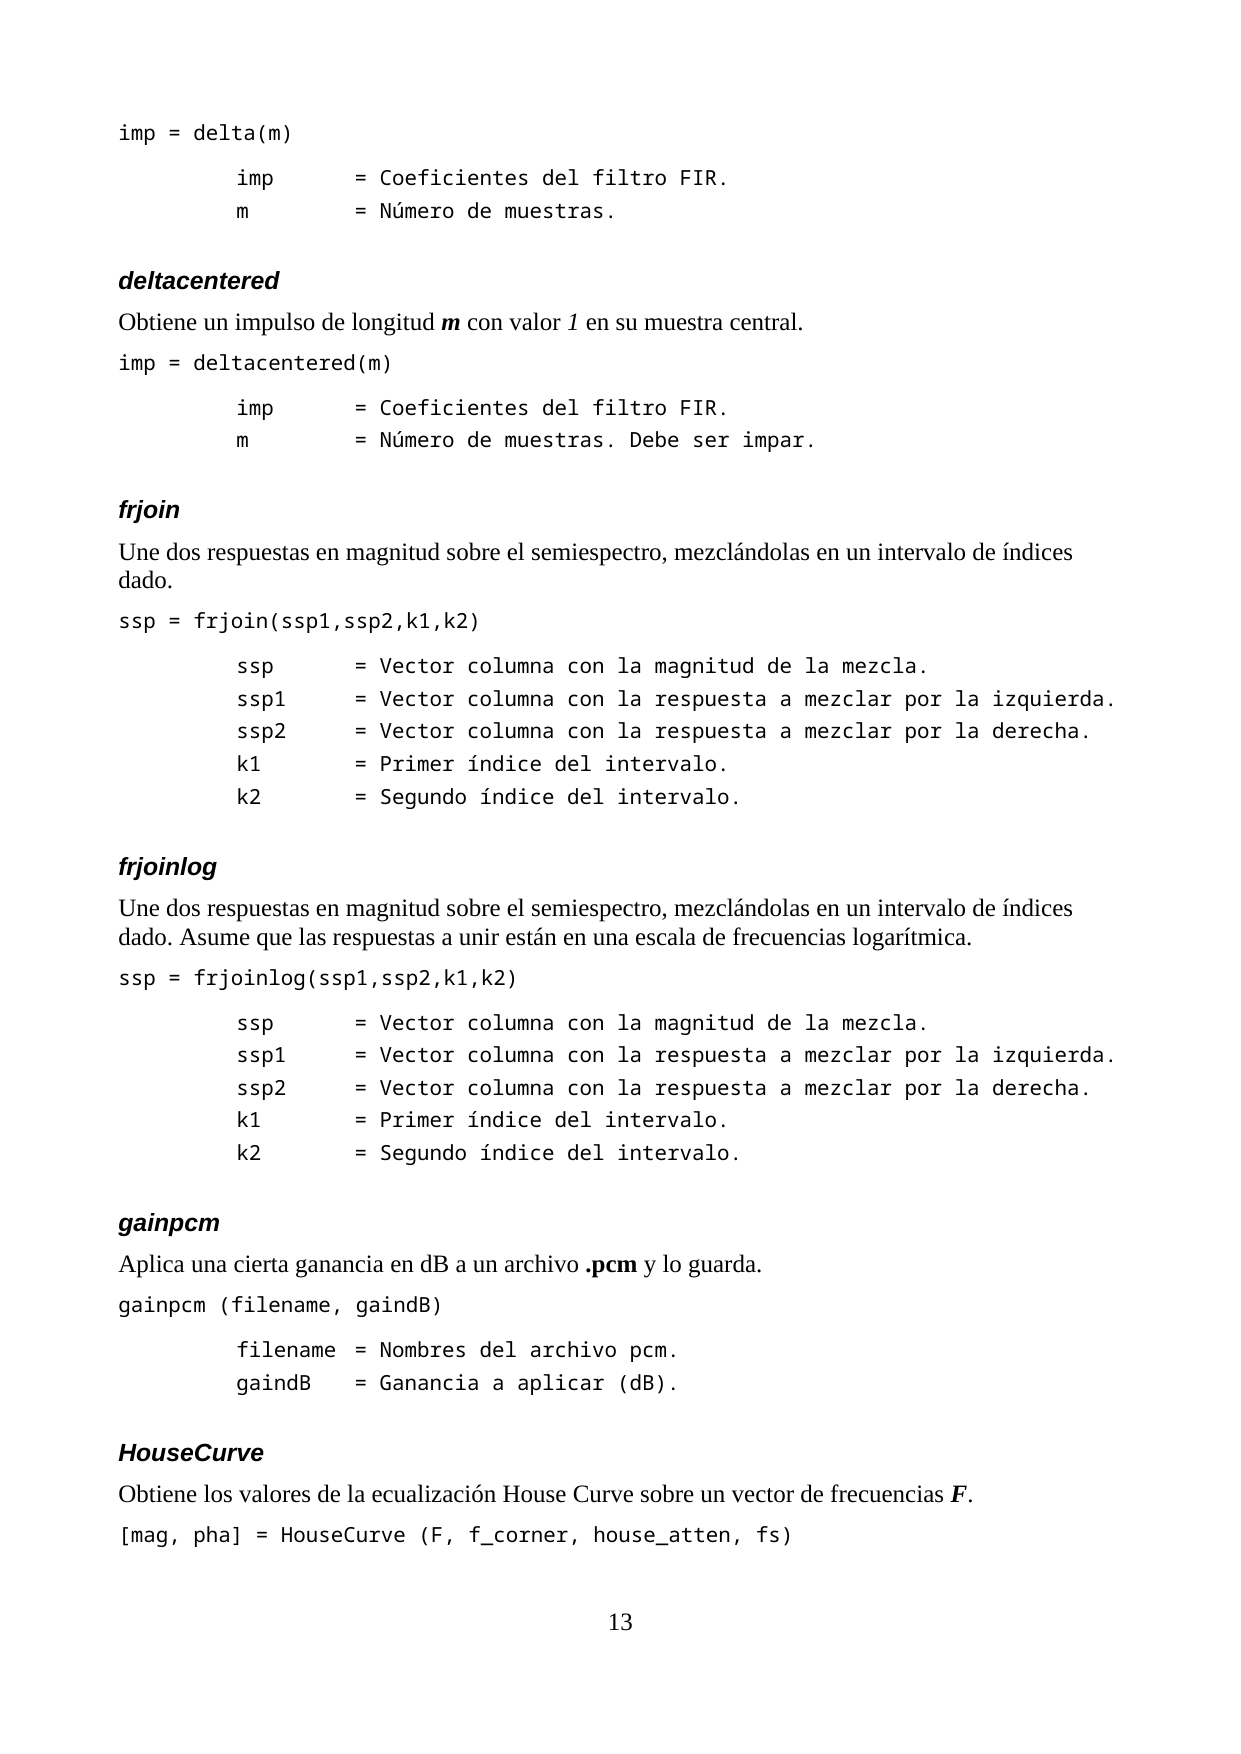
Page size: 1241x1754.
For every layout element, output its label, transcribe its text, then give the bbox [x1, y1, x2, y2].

text Obtiene los valores de la ecualización House Curve sobre un vector de frecuencias F. [118, 1479, 1122, 1508]
text [mag, pha] = HouseCurve (F, f_corner, house_atten, fs) [118, 1520, 1122, 1549]
text ssp = frjoin(ssp1,ssp2,k1,k2) [118, 606, 1122, 635]
text filename = Nombres del archivo pcm. gaindB = Ganancia a aplicar (dB). [118, 1335, 1122, 1396]
text imp = deltacentered(m) [118, 348, 1122, 376]
text gainpcm (filename, gaindB) [118, 1290, 1122, 1319]
text ssp = Vector columna con la magnitud de la mezcla. ssp1 = Vector columna con la respuesta a mezclar por la izquierda. ssp2 = Vector columna con la respuesta a mezclar por la derecha. k1 = Primer índice del intervalo. k2 = Segundo índice del intervalo. [118, 651, 1122, 810]
text Aplica una cierta ganancia en dB a un archivo .pcm y lo guarda. [118, 1249, 1122, 1278]
text Obtiene un impulso de longitud m con valor 1 en su muestra central. [118, 307, 1122, 336]
text imp = Coeficientes del filtro FIR. m = Número de muestras. [118, 163, 1122, 224]
subtitle frjoin [118, 496, 1122, 524]
text Une dos respuestas en magnitud sobre el semiespectro, mezclándolas en un intervalo de índices dado. Asume que las respuestas a unir están en una escala de frecuencias logarítmica. [118, 893, 1122, 950]
text ssp = frjoinlog(ssp1,ssp2,k1,k2) [118, 963, 1122, 991]
subtitle frjoinlog [118, 852, 1122, 880]
text ssp = Vector columna con la magnitud de la mezcla. ssp1 = Vector columna con la respuesta a mezclar por la izquierda. ssp2 = Vector columna con la respuesta a mezclar por la derecha. k1 = Primer índice del intervalo. k2 = Segundo índice del intervalo. [118, 1008, 1122, 1167]
text imp = delta(m) [118, 118, 1122, 147]
subtitle deltacentered [118, 266, 1122, 294]
subtitle HouseCurve [118, 1438, 1122, 1467]
text imp = Coeficientes del filtro FIR. m = Número de muestras. Debe ser impar. [118, 393, 1122, 454]
text Une dos respuestas en magnitud sobre el semiespectro, mezclándolas en un intervalo de índices dado. [118, 537, 1122, 594]
subtitle gainpcm [118, 1208, 1122, 1237]
